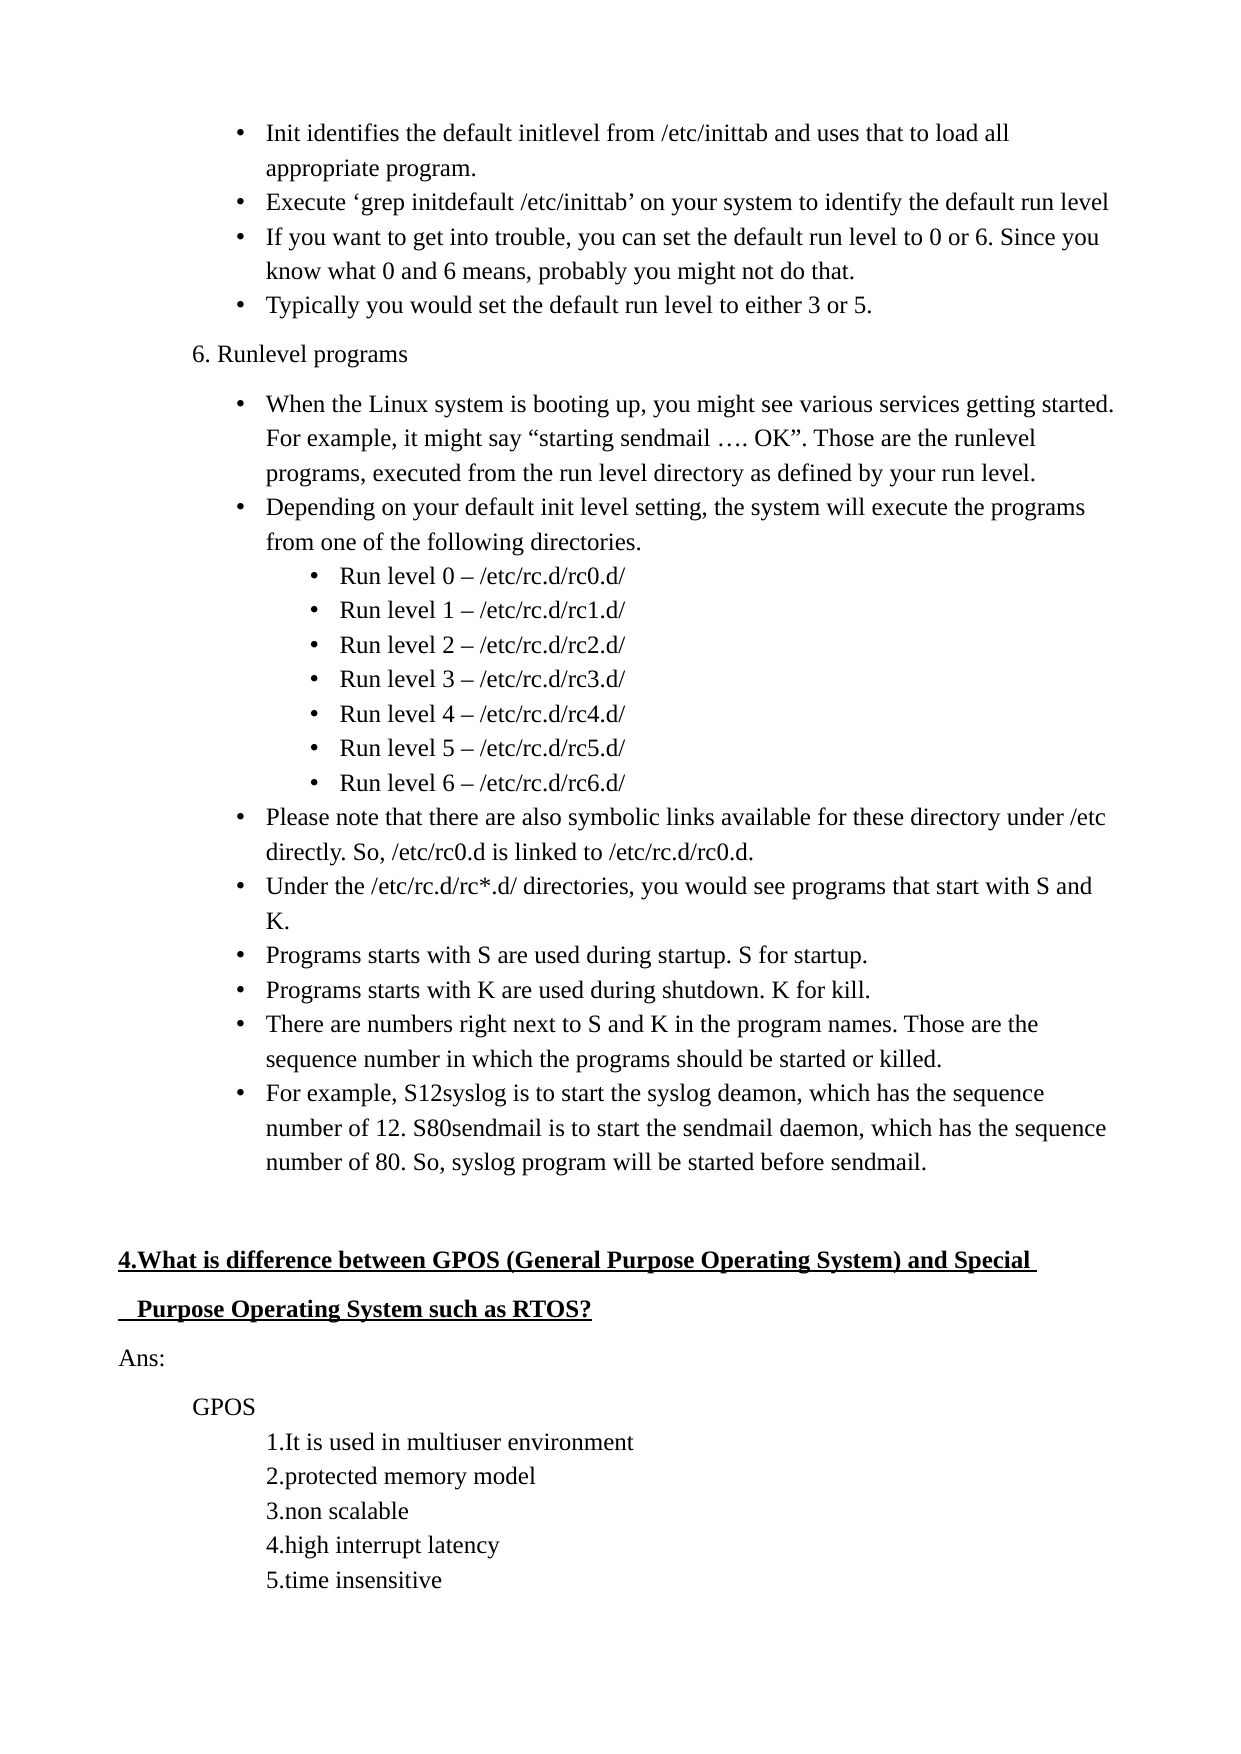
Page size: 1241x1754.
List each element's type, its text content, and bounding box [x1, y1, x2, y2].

list Under the /etc/rc.d/rc*.d/ directories, you would see programs that start with S and K. [236, 871, 1122, 934]
list For example, S12syslog is to start the syslog deamon, which has the sequence number of 12. S80sendmail is to start the sendmail daemon, which has the sequence number of 80. So, syslog program will be started before sendmail. [236, 1078, 1122, 1176]
list Typically you would set the default run level to either 3 or 5. [236, 291, 1122, 319]
list Programs starts with S are used during startup. S for startup. [236, 940, 1122, 969]
list Run level 6 – /etc/rc.d/rc6.d/ [310, 768, 1122, 797]
list There are numbers right next to S and K in the program names. Those are the sequence number in which the programs should be started or killed. [236, 1009, 1122, 1072]
text Ans: [118, 1343, 1122, 1372]
list Programs starts with K are used during shutdown. K for kill. [236, 975, 1122, 1003]
list 6. Runlevel programs [162, 339, 1122, 368]
text GPOS 1.It is used in multiuser environment 2.protected memory model 3.non scalable 4.high interrupt latency 5.time insensitive [192, 1392, 1122, 1628]
list Run level 0 – /etc/rc.d/rc0.d/ [310, 561, 1122, 590]
list Run level 1 – /etc/rc.d/rc1.d/ [310, 596, 1122, 624]
text 4.What is difference between GPOS (General Purpose Operating System) and Special [118, 1245, 1122, 1274]
list Run level 5 – /etc/rc.d/rc5.d/ [310, 733, 1122, 762]
list When the Linux system is booting up, you might see various services getting started. For example, it might say “starting sendmail …. OK”. Those are the runlevel programs, executed from the run level directory as defined by your run level. [236, 389, 1122, 486]
list Run level 2 – /etc/rc.d/rc2.d/ [310, 630, 1122, 659]
list Depending on your default init level setting, the system will execute the programs from one of the following directories. [236, 492, 1122, 555]
list Execute ‘grep initdefault /etc/inittab’ on your system to identify the default run level [236, 187, 1122, 216]
list Init identifies the default initlevel from /etc/inittab and uses that to load all appropriate program. [236, 118, 1122, 181]
list Please note that there are also symbolic links available for these directory under /etc directly. So, /etc/rc0.d is linked to /etc/rc.d/rc0.d. [236, 802, 1122, 866]
list Run level 4 – /etc/rc.d/rc4.d/ [310, 699, 1122, 728]
list If you want to get into trouble, you can set the default run level to 0 or 6. Since you know what 0 and 6 means, probably you might not do that. [236, 222, 1122, 285]
list Run level 3 – /etc/rc.d/rc3.d/ [310, 664, 1122, 693]
text Purpose Operating System such as RTOS? [118, 1294, 1122, 1323]
